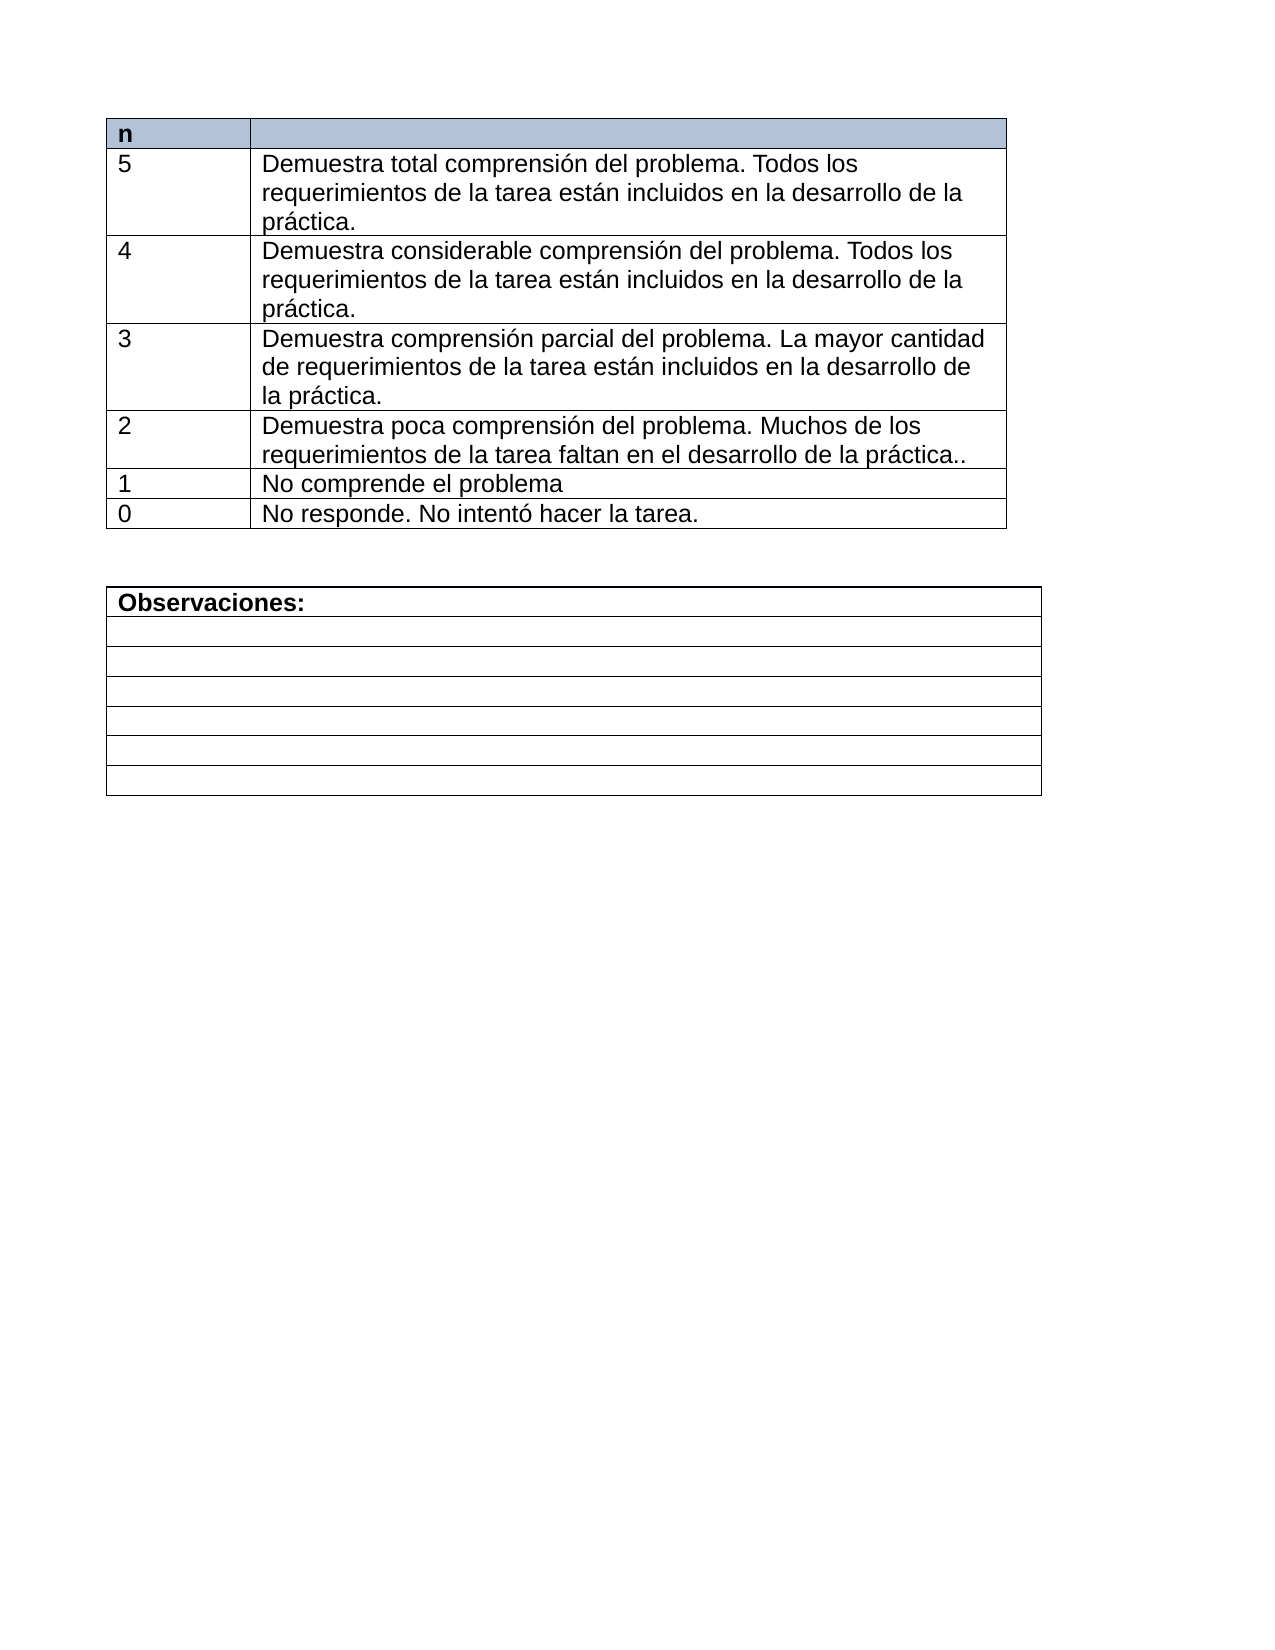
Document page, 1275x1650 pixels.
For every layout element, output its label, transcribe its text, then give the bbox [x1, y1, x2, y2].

table_cell [107, 677, 1041, 706]
table_cell [107, 647, 1041, 676]
table_cell [107, 617, 1041, 646]
table_cell 3 [107, 324, 250, 410]
table_cell Demuestra comprensión parcial del problema. La mayor cantidad de requerimientos de la tarea están incluidos en la desarrollo de la práctica. [251, 324, 1006, 410]
table_cell [251, 119, 1006, 148]
table_cell [107, 736, 1041, 765]
table_cell Demuestra poca comprensión del problema. Muchos de los requerimientos de la tarea faltan en el desarrollo de la práctica.. [251, 411, 1006, 468]
table_cell No comprende el problema [251, 469, 1006, 498]
table_cell [107, 707, 1041, 735]
table_cell [107, 766, 1041, 795]
table_cell 0 [107, 499, 250, 528]
table_cell n [107, 119, 250, 148]
table_cell No responde. No intentó hacer la tarea. [251, 499, 1006, 528]
table_cell 1 [107, 469, 250, 498]
table_cell 2 [107, 411, 250, 468]
table_cell 4 [107, 236, 250, 322]
table_cell Demuestra total comprensión del problema. Todos los requerimientos de la tarea están incluidos en la desarrollo de la práctica. [251, 149, 1006, 235]
table_cell Demuestra considerable comprensión del problema. Todos los requerimientos de la tarea están incluidos en la desarrollo de la práctica. [251, 236, 1006, 322]
table_header Observaciones: [107, 588, 1041, 616]
table_cell 5 [107, 149, 250, 235]
